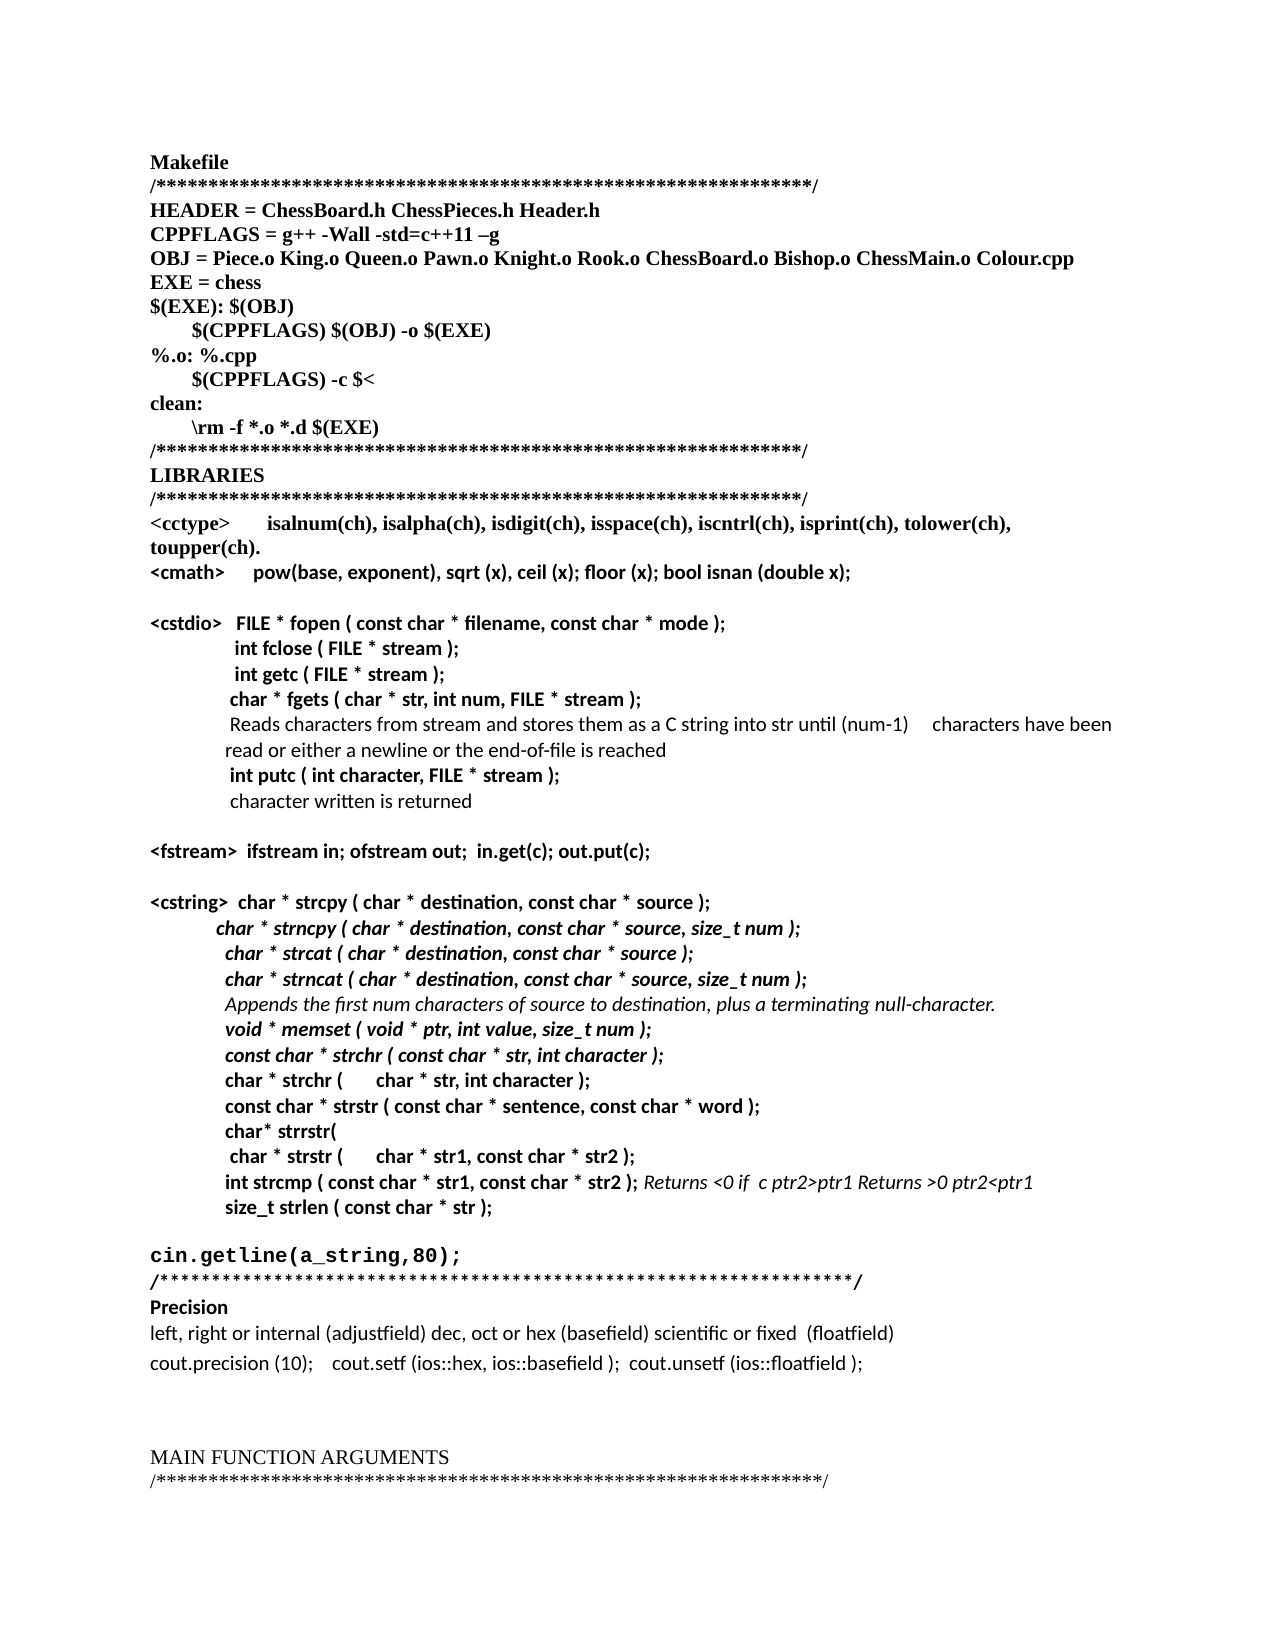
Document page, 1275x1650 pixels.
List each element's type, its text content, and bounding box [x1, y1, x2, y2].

text Makefile /***************************************************************/ HEADER = ChessBoard.h ChessPieces.h Header.h CPPFLAGS = g++ -Wall -std=c++11 –g OBJ = Piece.o King.o Queen.o Pawn.o Knight.o Rook.o ChessBoard.o Bishop.o ChessMain.o Colour.cpp EXE = chess [150, 150, 1125, 294]
text $(EXE): $(OBJ) $(CPPFLAGS) $(OBJ) -o $(EXE) [150, 294, 1125, 342]
text clean: \rm -f *.o *.d $(EXE) /**************************************************************/ LIBRARIES /**************************************************************/ <cctype> isalnum(ch), isalpha(ch), isdigit(ch), isspace(ch), iscntrl(ch), isprint(ch), tolower(ch), toupper(ch). [150, 391, 1125, 559]
text char* strrstr( char * strstr ( char * str1, const char * str2 ); [225, 1118, 1125, 1169]
text char * strncat ( char * destination, const char * source, size_t num ); [150, 966, 1125, 991]
text char * strncpy ( char * destination, const char * source, size_t num ); [150, 915, 1125, 940]
text char * fgets ( char * str, int num, FILE * stream ); [150, 686, 1125, 712]
text int putc ( int character, FILE * stream ); [150, 762, 1125, 788]
text %.o: %.cpp $(CPPFLAGS) -c $< [150, 342, 1125, 391]
text /*******************************************************************/ [150, 1269, 1125, 1294]
text char * strchr ( char * str, int character ); [150, 1067, 1125, 1093]
text const char * strchr ( const char * str, int character ); [150, 1042, 1125, 1067]
text int strcmp ( const char * str1, const char * str2 ); Returns <0 if c ptr2>ptr1 Returns >0 ptr2<ptr1 [150, 1169, 1125, 1194]
text <fstream> ifstream in; ofstream out; in.get(c); out.put(c); [150, 839, 1125, 864]
text const char * strstr ( const char * sentence, const char * word ); [225, 1093, 1125, 1118]
text char * strcat ( char * destination, const char * source ); [150, 940, 1125, 966]
text Precision [150, 1294, 1125, 1320]
text left, right or internal (adjustfield) dec, oct or hex (basefield) scientific or fixed (floatfield) cout.precision (10); cout.setf (ios::hex, ios::basefield ); cout.unsetf (ios::floatfield ); [150, 1320, 1125, 1410]
text size_t strlen ( const char * str ); cin.getline(a_string,80); [150, 1194, 1125, 1269]
text <cstdio> FILE * fopen ( const char * filename, const char * mode ); [150, 610, 1125, 635]
text int fclose ( FILE * stream ); [150, 635, 1125, 661]
text Appends the first num characters of source to destination, plus a terminating null-character. [150, 991, 1125, 1017]
text int getc ( FILE * stream ); [150, 661, 1125, 686]
text character written is returned [150, 788, 1125, 813]
text <cstring> char * strcpy ( char * destination, const char * source ); [150, 889, 1125, 915]
text void * memset ( void * ptr, int value, size_t num ); [225, 1017, 1125, 1042]
text <cmath> pow(base, exponent), sqrt (x), ceil (x); floor (x); bool isnan (double x); [150, 559, 1125, 584]
text Reads characters from stream and stores them as a C string into str until (num-1) characters have been read or either a newline or the end-of-file is reached [225, 712, 1125, 762]
text MAIN FUNCTION ARGUMENTS /****************************************************************/ [150, 1445, 1125, 1493]
